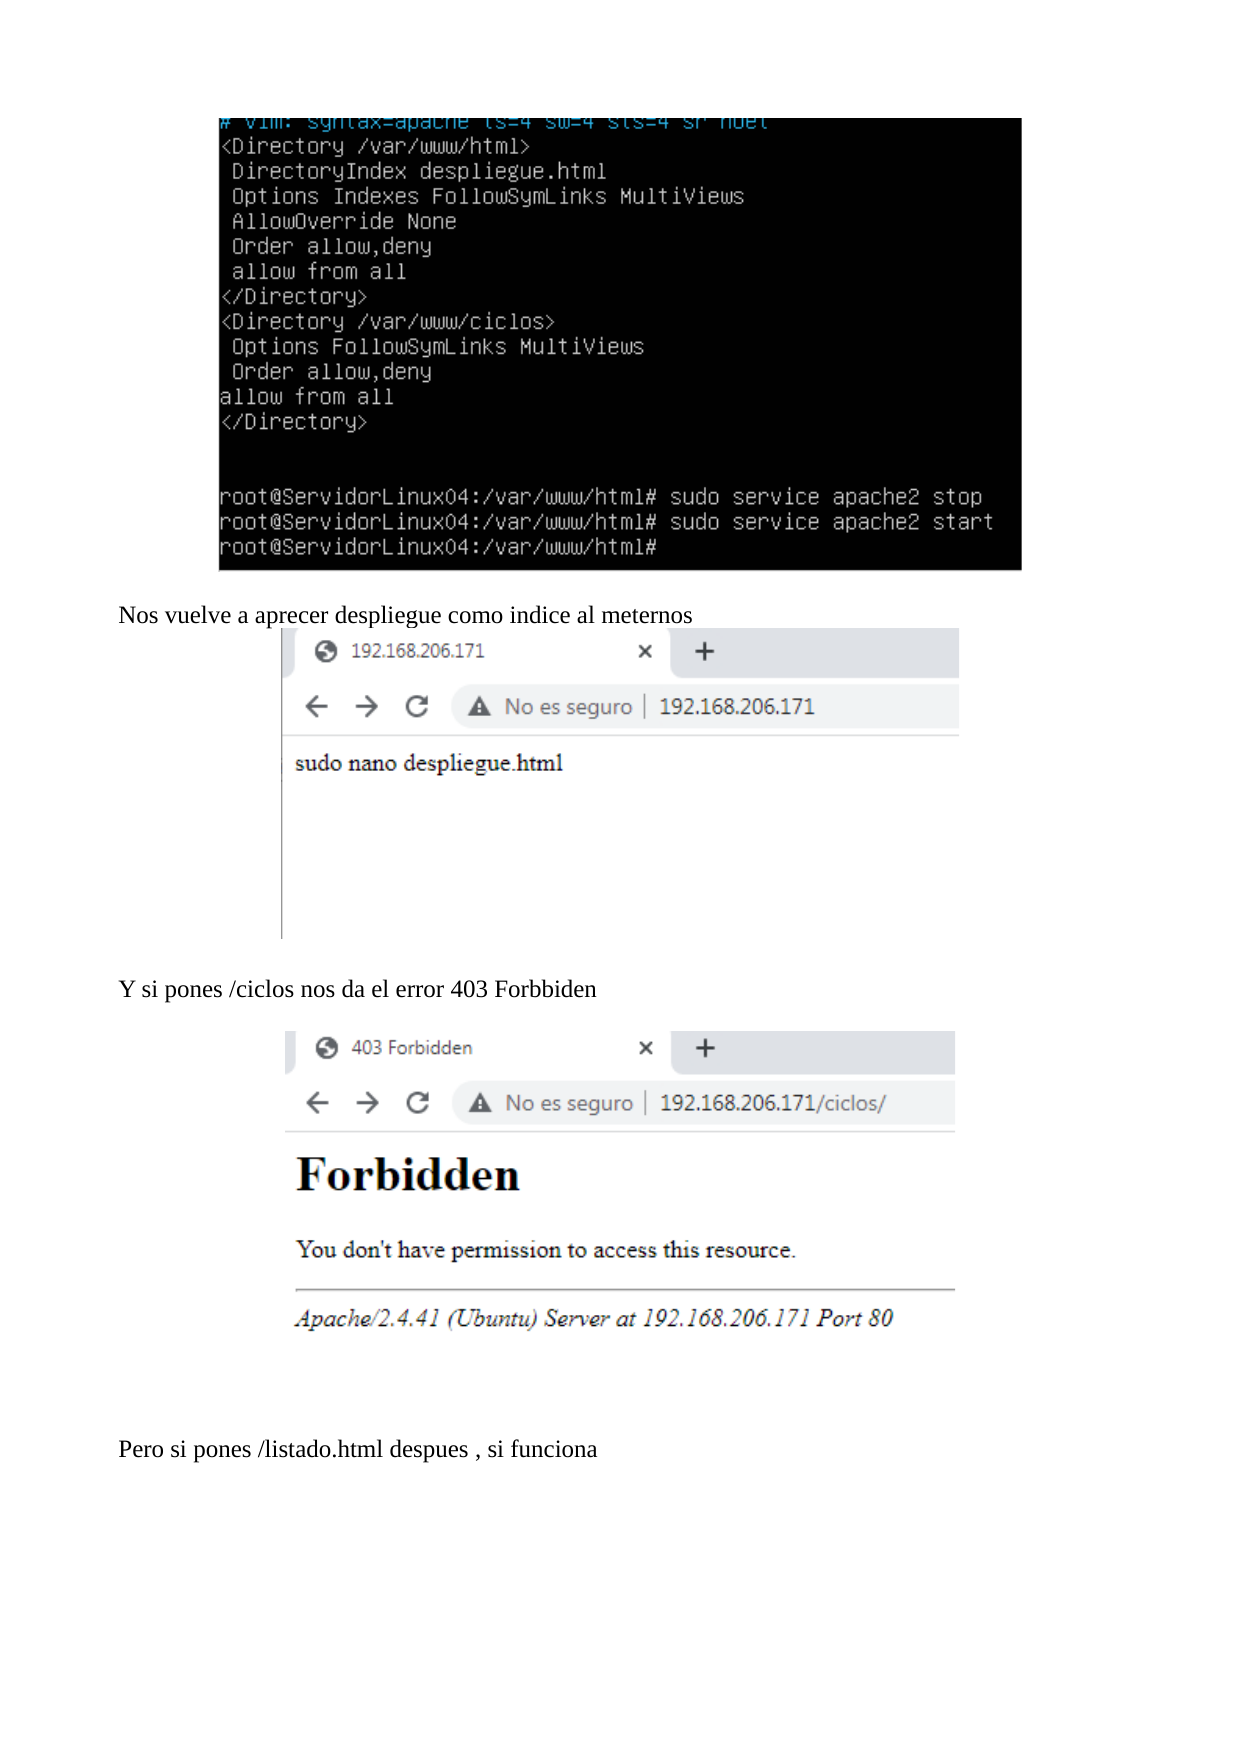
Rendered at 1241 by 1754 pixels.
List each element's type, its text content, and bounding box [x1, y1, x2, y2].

picture [218, 118, 1022, 572]
text Pero si pones /listado.html despues , si funciona [118, 1434, 1122, 1462]
picture [285, 1031, 956, 1375]
text Nos vuelve a aprecer despliegue como indice al meternos [118, 600, 1122, 629]
picture [281, 628, 960, 939]
text Y si pones /ciclos nos da el error 403 Forbbiden [118, 974, 1122, 1002]
